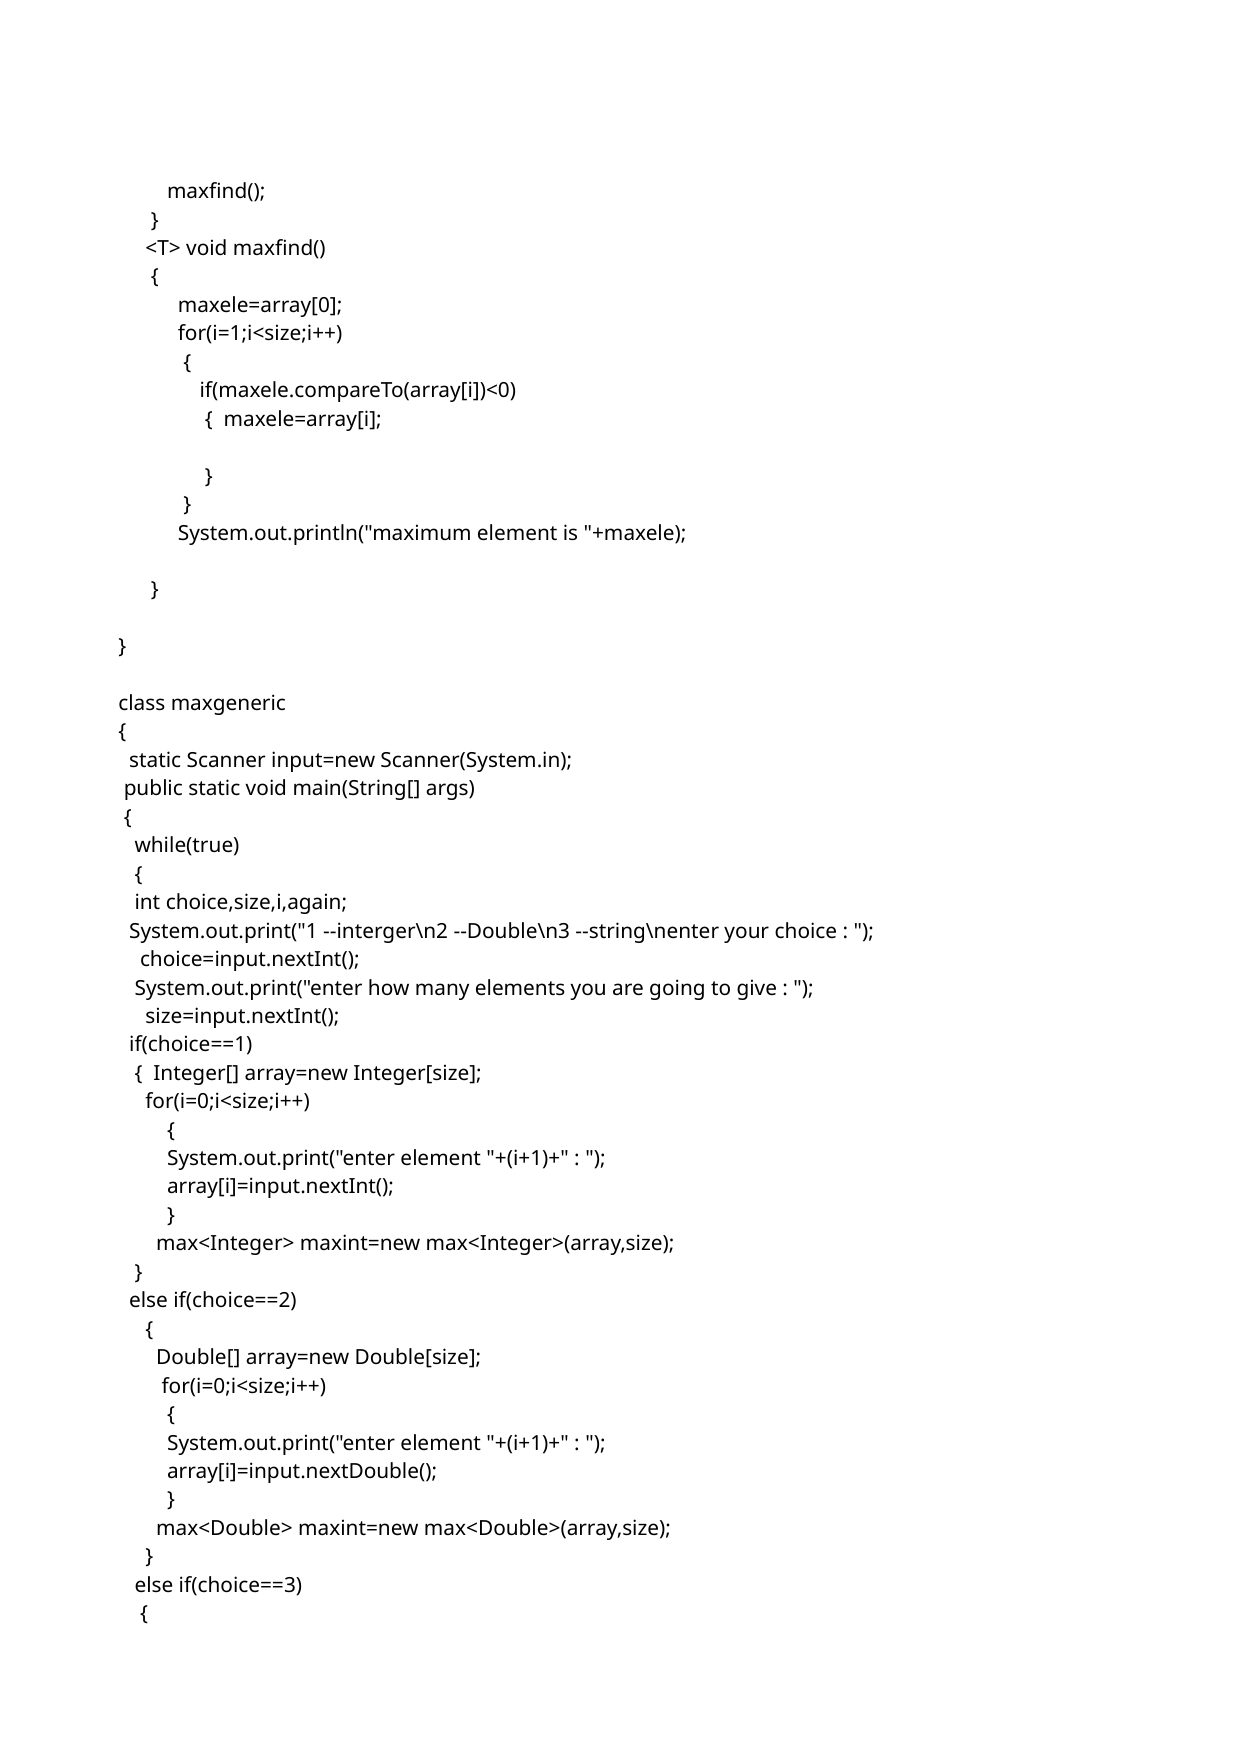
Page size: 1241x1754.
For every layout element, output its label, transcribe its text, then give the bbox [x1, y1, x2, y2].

text { [118, 717, 1122, 745]
text { [118, 1115, 1122, 1143]
text else if(choice==3) [118, 1570, 1122, 1598]
text System.out.print("enter element "+(i+1)+" : "); [118, 1428, 1122, 1456]
text } [118, 1200, 1122, 1228]
text System.out.println("maximum element is "+maxele); [118, 518, 1122, 546]
text } [118, 631, 1122, 660]
text { maxele=array[i]; [118, 404, 1122, 432]
text choice=input.nextInt(); [118, 944, 1122, 973]
text } [118, 574, 1122, 603]
text { [118, 1598, 1122, 1627]
text System.out.print("enter element "+(i+1)+" : "); [118, 1143, 1122, 1172]
text } [118, 1257, 1122, 1285]
text int choice,size,i,again; [118, 887, 1122, 916]
text { [118, 859, 1122, 887]
text System.out.print("1 --interger\n2 --Double\n3 --string\nenter your choice : "); [118, 916, 1122, 944]
text { [118, 1314, 1122, 1342]
text } [118, 205, 1122, 233]
text { [118, 802, 1122, 830]
text for(i=0;i<size;i++) [118, 1371, 1122, 1399]
text max<Integer> maxint=new max<Integer>(array,size); [118, 1228, 1122, 1257]
text } [118, 1541, 1122, 1570]
text max<Double> maxint=new max<Double>(array,size); [118, 1513, 1122, 1541]
text for(i=0;i<size;i++) [118, 1086, 1122, 1115]
text maxele=array[0]; [118, 290, 1122, 318]
text size=input.nextInt(); [118, 1001, 1122, 1029]
text } [118, 489, 1122, 518]
text { Integer[] array=new Integer[size]; [118, 1058, 1122, 1086]
text if(maxele.compareTo(array[i])<0) [118, 375, 1122, 404]
text if(choice==1) [118, 1029, 1122, 1058]
text public static void main(String[] args) [118, 773, 1122, 802]
text <T> void maxfind() [118, 233, 1122, 262]
text class maxgeneric [118, 688, 1122, 717]
text array[i]=input.nextInt(); [118, 1172, 1122, 1200]
text { [118, 1399, 1122, 1428]
text static Scanner input=new Scanner(System.in); [118, 745, 1122, 773]
text array[i]=input.nextDouble(); [118, 1456, 1122, 1484]
text else if(choice==2) [118, 1285, 1122, 1314]
text for(i=1;i<size;i++) [118, 318, 1122, 347]
text { [118, 347, 1122, 375]
text System.out.print("enter how many elements you are going to give : "); [118, 973, 1122, 1001]
text { [118, 262, 1122, 290]
text while(true) [118, 830, 1122, 859]
text maxfind(); [118, 176, 1122, 205]
text } [118, 461, 1122, 489]
text } [118, 1484, 1122, 1513]
text Double[] array=new Double[size]; [118, 1342, 1122, 1371]
